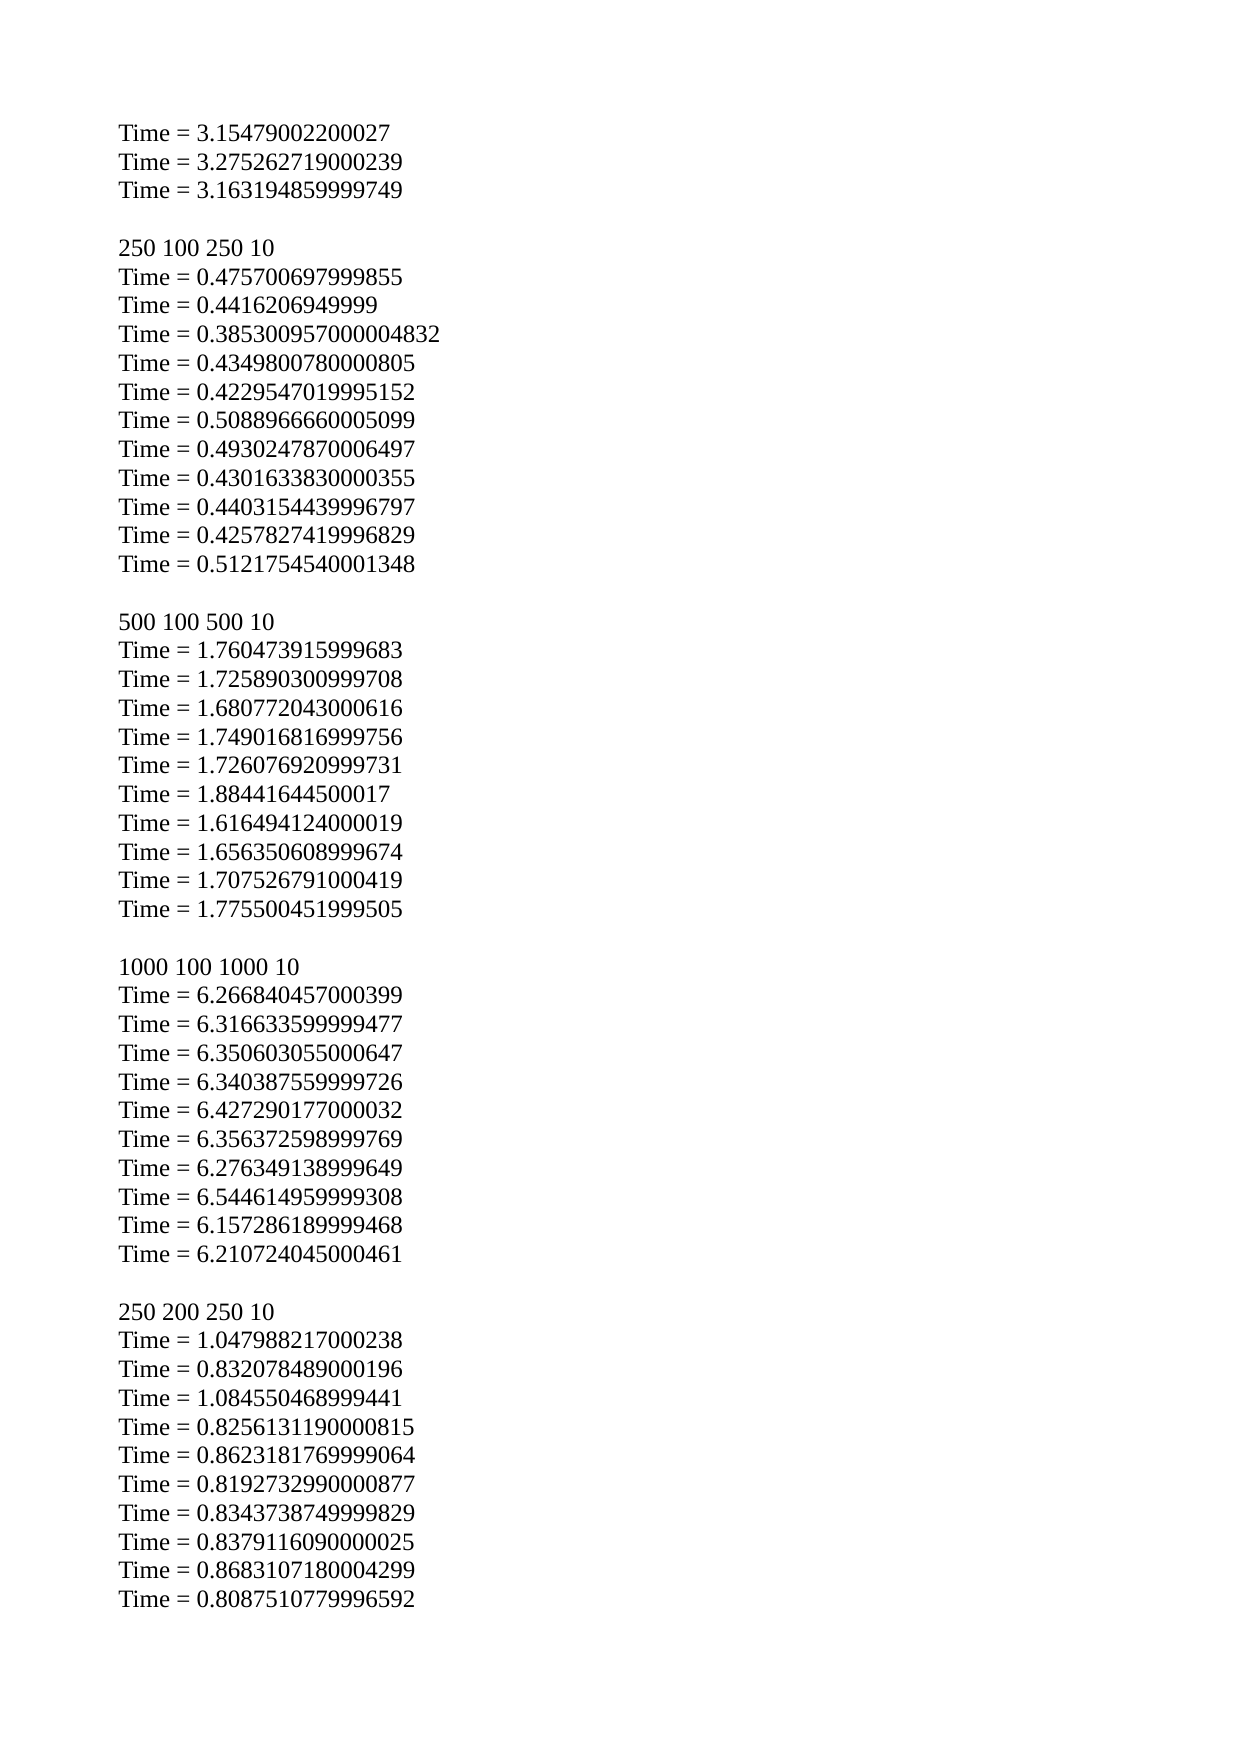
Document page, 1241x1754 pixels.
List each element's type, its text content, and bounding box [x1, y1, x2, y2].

text Time = 3.163194859999749 [118, 176, 1122, 204]
text Time = 6.340387559999726 [118, 1067, 1122, 1096]
text Time = 6.157286189999468 [118, 1211, 1122, 1239]
text Time = 6.350603055000647 [118, 1038, 1122, 1067]
text 500 100 500 10 [118, 607, 1122, 636]
text Time = 0.475700697999855 [118, 262, 1122, 291]
text Time = 0.4257827419996829 [118, 521, 1122, 549]
text Time = 6.356372598999769 [118, 1124, 1122, 1153]
text Time = 3.275262719000239 [118, 147, 1122, 176]
text Time = 0.5088966660005099 [118, 406, 1122, 434]
text Time = 1.749016816999756 [118, 722, 1122, 751]
text Time = 0.5121754540001348 [118, 549, 1122, 578]
text Time = 0.832078489000196 [118, 1354, 1122, 1383]
text Time = 1.616494124000019 [118, 808, 1122, 837]
text Time = 1.084550468999441 [118, 1383, 1122, 1412]
text Time = 1.047988217000238 [118, 1326, 1122, 1354]
text Time = 0.8256131190000815 [118, 1412, 1122, 1441]
text Time = 1.656350608999674 [118, 837, 1122, 866]
text Time = 6.316633599999477 [118, 1009, 1122, 1038]
text Time = 6.276349138999649 [118, 1153, 1122, 1182]
text Time = 0.8623181769999064 [118, 1441, 1122, 1469]
text Time = 0.4930247870006497 [118, 434, 1122, 463]
text Time = 1.707526791000419 [118, 866, 1122, 894]
text 1000 100 1000 10 [118, 952, 1122, 981]
text Time = 0.4301633830000355 [118, 463, 1122, 492]
text Time = 0.4349800780000805 [118, 348, 1122, 377]
text Time = 0.8379116090000025 [118, 1527, 1122, 1556]
text Time = 6.210724045000461 [118, 1239, 1122, 1268]
text Time = 0.4403154439996797 [118, 492, 1122, 521]
text Time = 1.726076920999731 [118, 751, 1122, 779]
text Time = 0.4416206949999 [118, 291, 1122, 319]
text Time = 0.385300957000004832 [118, 319, 1122, 348]
text Time = 1.680772043000616 [118, 693, 1122, 722]
text Time = 0.8087510779996592 [118, 1584, 1122, 1613]
text Time = 1.725890300999708 [118, 664, 1122, 693]
text Time = 0.4229547019995152 [118, 377, 1122, 406]
text 250 100 250 10 [118, 233, 1122, 262]
text Time = 3.15479002200027 [118, 118, 1122, 147]
text Time = 6.266840457000399 [118, 981, 1122, 1009]
text Time = 0.8343738749999829 [118, 1498, 1122, 1527]
text Time = 0.8683107180004299 [118, 1556, 1122, 1584]
text Time = 1.88441644500017 [118, 779, 1122, 808]
text Time = 1.760473915999683 [118, 636, 1122, 664]
text Time = 6.427290177000032 [118, 1096, 1122, 1124]
text 250 200 250 10 [118, 1297, 1122, 1326]
text Time = 0.8192732990000877 [118, 1469, 1122, 1498]
text Time = 1.775500451999505 [118, 894, 1122, 923]
text Time = 6.544614959999308 [118, 1182, 1122, 1211]
